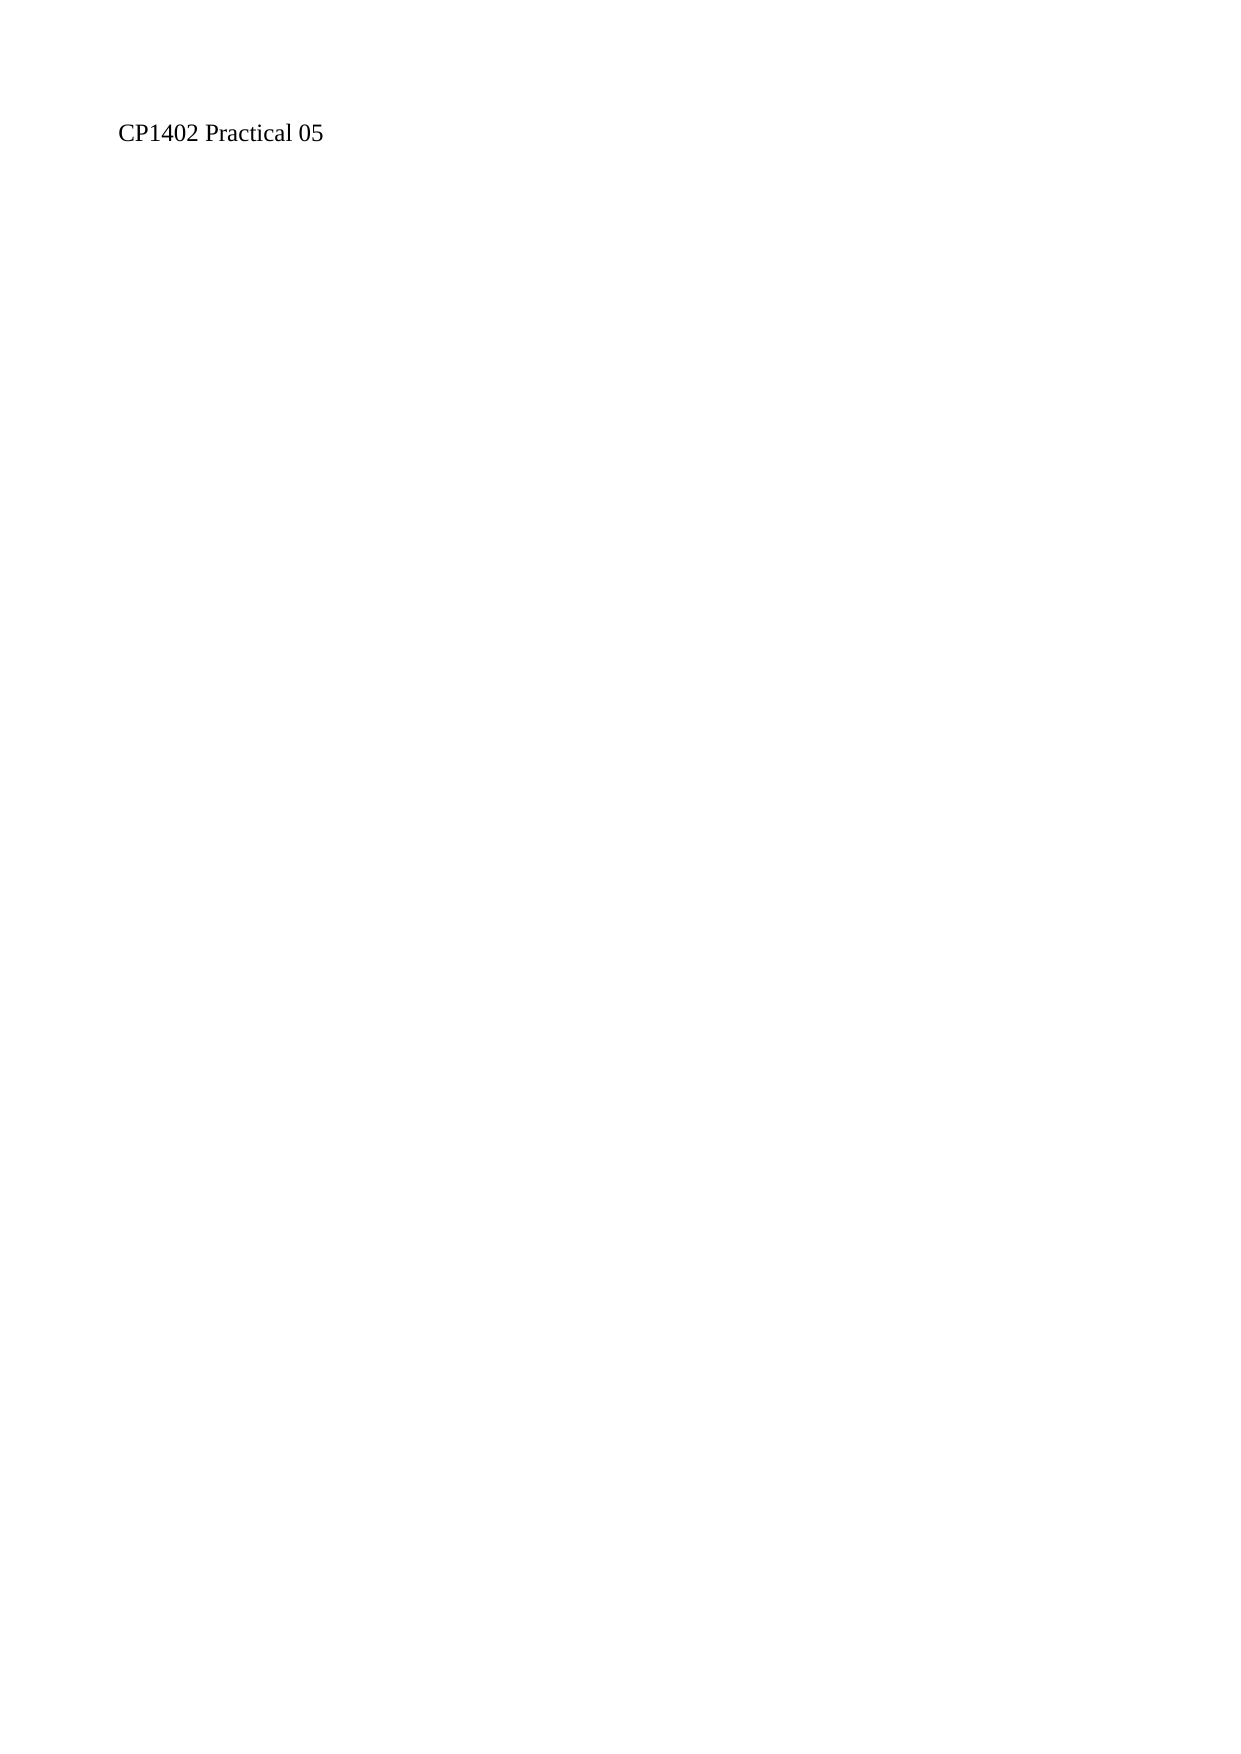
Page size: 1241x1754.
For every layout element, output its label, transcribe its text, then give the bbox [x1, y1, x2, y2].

text CP1402 Practical 05 [118, 118, 1122, 147]
